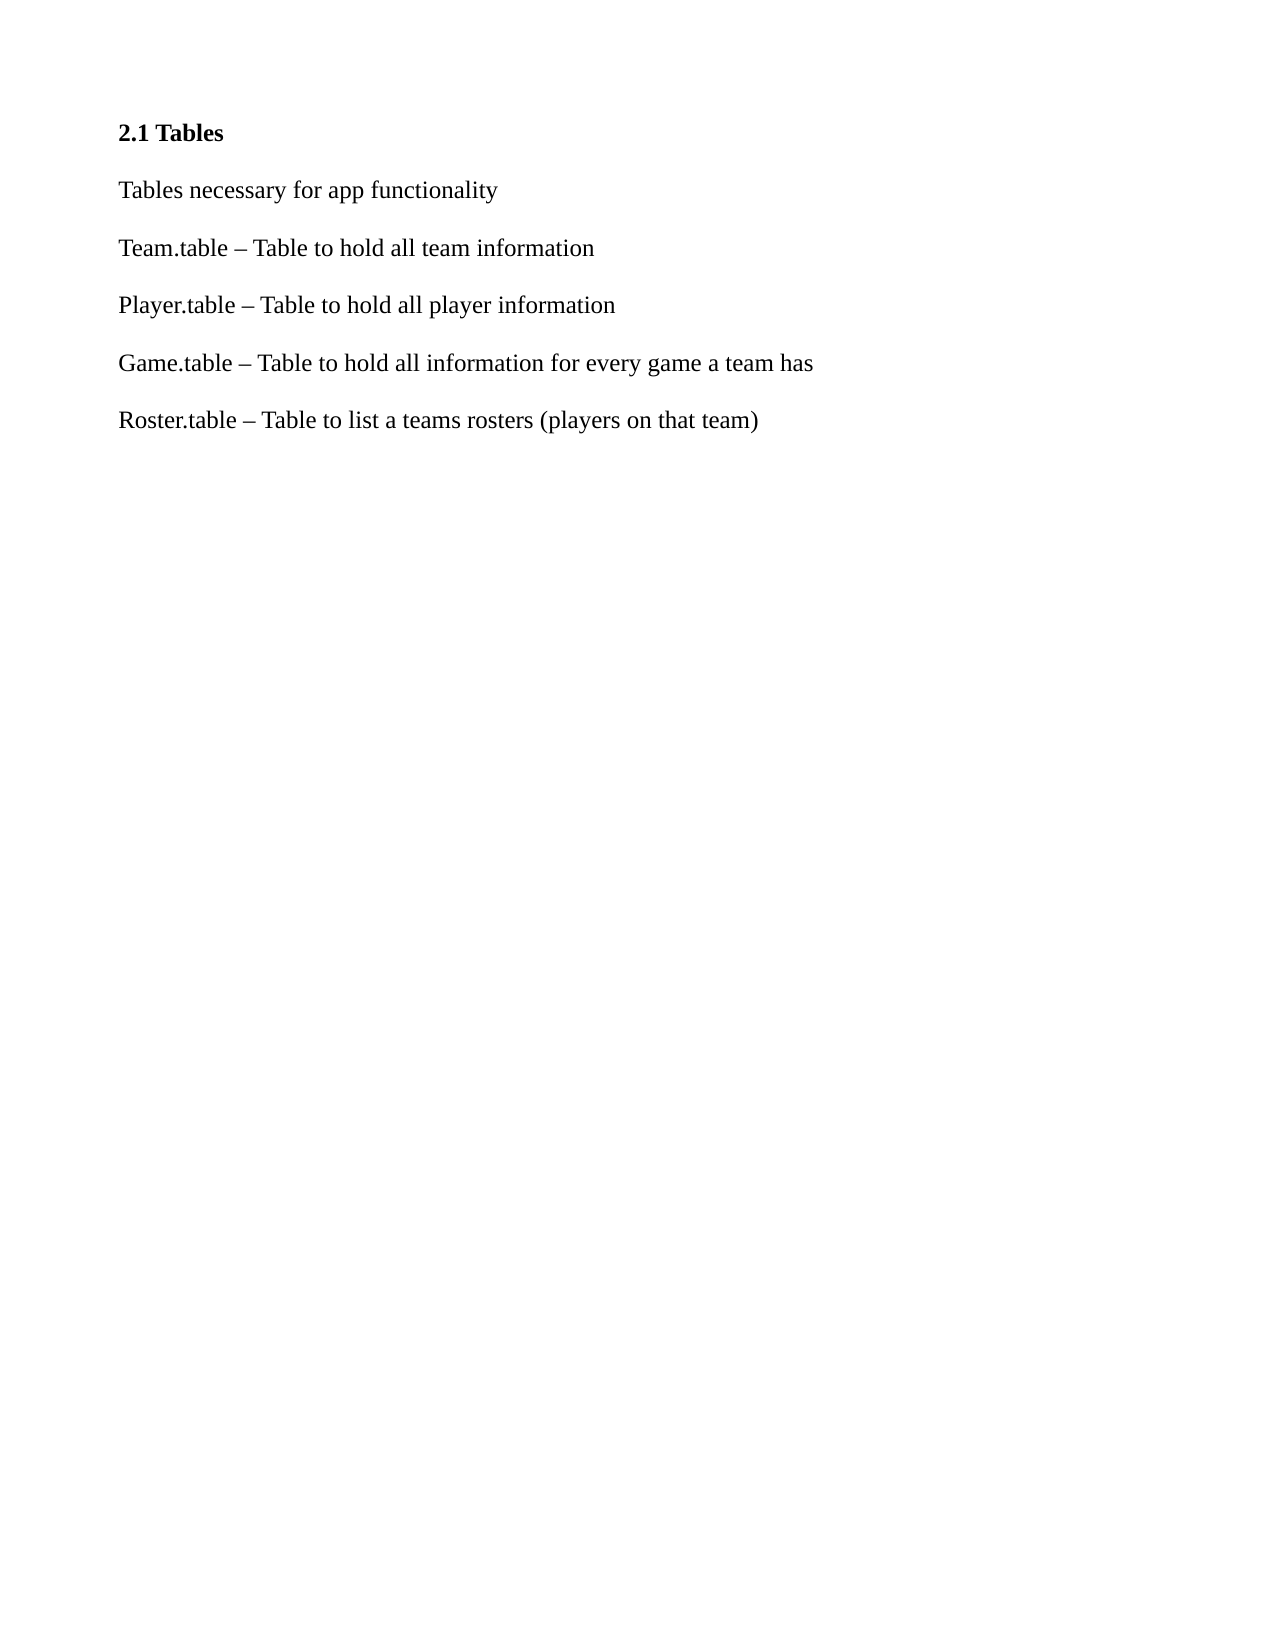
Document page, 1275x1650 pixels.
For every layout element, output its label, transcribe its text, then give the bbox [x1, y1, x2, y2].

text Tables necessary for app functionality Team.table – Table to hold all team information Player.table – Table to hold all player information Game.table – Table to hold all information for every game a team has Roster.table – Table to list a teams rosters (players on that team) [118, 176, 1157, 434]
text 2.1 Tables [118, 118, 1157, 147]
